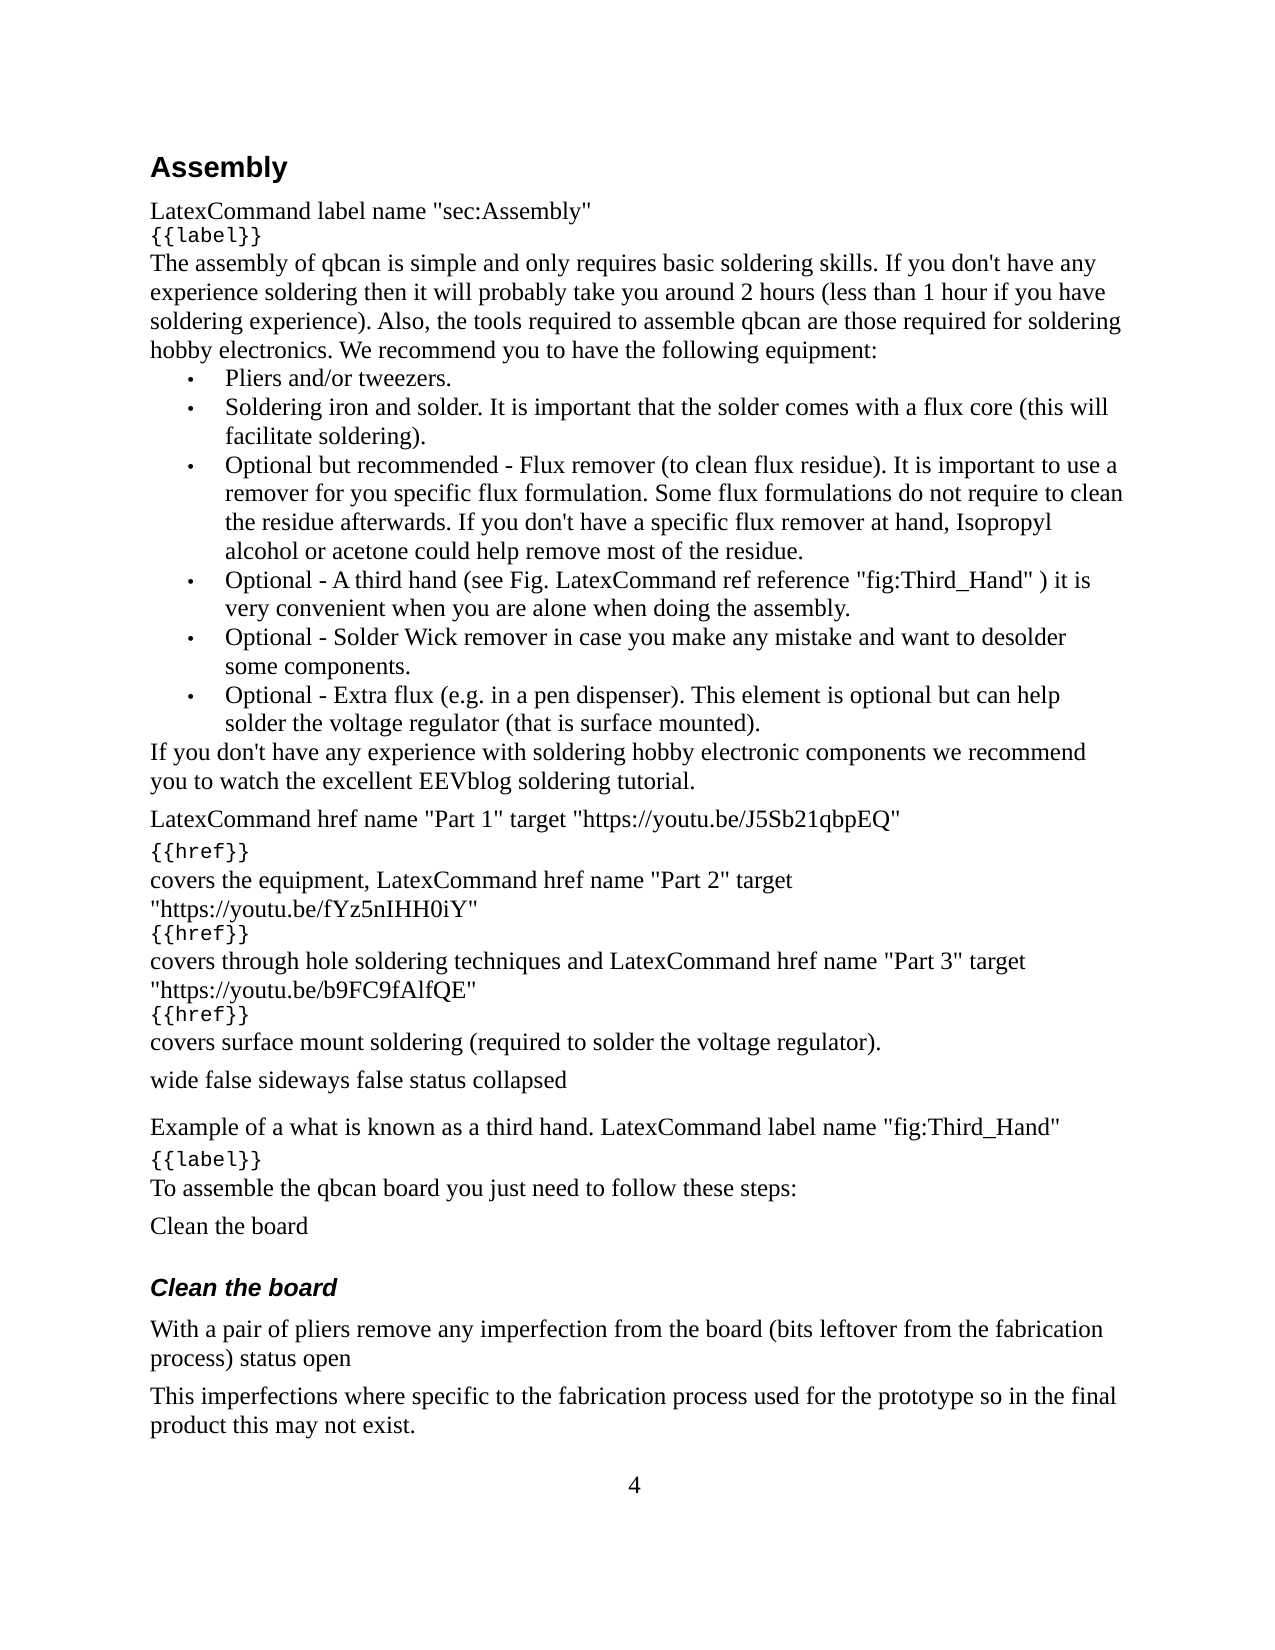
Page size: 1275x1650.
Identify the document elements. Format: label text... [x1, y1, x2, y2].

list Soldering iron and solder. It is important that the solder comes with a flux core (this will facilitate soldering). [187, 392, 1125, 450]
text LatexCommand href name "Part 1" target "https://youtu.be/J5Sb21qbpEQ" [150, 804, 1125, 832]
text With a pair of pliers remove any imperfection from the board (bits leftover from the fabrication process) status open [150, 1314, 1125, 1372]
text covers through hole soldering techniques and LatexCommand href name "Part 3" target "https://youtu.be/b9FC9fAlfQE" [150, 946, 1125, 1004]
list Optional - Solder Wick remover in case you make any mistake and want to desolder some components. [187, 622, 1125, 680]
text This imperfections where specific to the fabrication process used for the prototype so in the final product this may not exist. [150, 1381, 1125, 1438]
list Optional - A third hand (see Fig. LatexCommand ref reference "fig:Third_Hand" ) it is very convenient when you are alone when doing the assembly. [187, 565, 1125, 622]
text Example of a what is known as a third hand. LatexCommand label name "fig:Third_Hand" [150, 1112, 1125, 1140]
text {{href}} [150, 841, 1125, 865]
subtitle Clean the board [150, 1273, 1125, 1302]
text Clean the board [150, 1211, 1125, 1239]
text {{label}} [150, 225, 1125, 248]
text {{href}} [150, 922, 1125, 946]
text wide false sideways false status collapsed [150, 1065, 1125, 1094]
list Pliers and/or tweezers. [187, 363, 1125, 392]
subtitle Assembly [150, 150, 1125, 183]
text LatexCommand label name "sec:Assembly" [150, 196, 1125, 225]
text covers the equipment, LatexCommand href name "Part 2" target "https://youtu.be/fYz5nIHH0iY" [150, 865, 1125, 922]
list Optional but recommended - Flux remover (to clean flux residue). It is important to use a remover for you specific flux formulation. Some flux formulations do not require to clean the residue afterwards. If you don't have a specific flux remover at hand, Isopropyl alcohol or acetone could help remove most of the residue. [187, 450, 1125, 565]
text {{label}} [150, 1149, 1125, 1173]
text To assemble the qbcan board you just need to follow these steps: [150, 1173, 1125, 1202]
text The assembly of qbcan is simple and only requires basic soldering skills. If you don't have any experience soldering then it will probably take you around 2 hours (less than 1 hour if you have soldering experience). Also, the tools required to assemble qbcan are those required for soldering hobby electronics. We recommend you to have the following equipment: [150, 248, 1125, 363]
text If you don't have any experience with soldering hobby electronic components we recommend you to watch the excellent EEVblog soldering tutorial. [150, 737, 1125, 795]
text covers surface mount soldering (required to solder the voltage regulator). [150, 1027, 1125, 1056]
list Optional - Extra flux (e.g. in a pen dispenser). This element is optional but can help solder the voltage regulator (that is surface mounted). [187, 680, 1125, 737]
text {{href}} [150, 1004, 1125, 1027]
